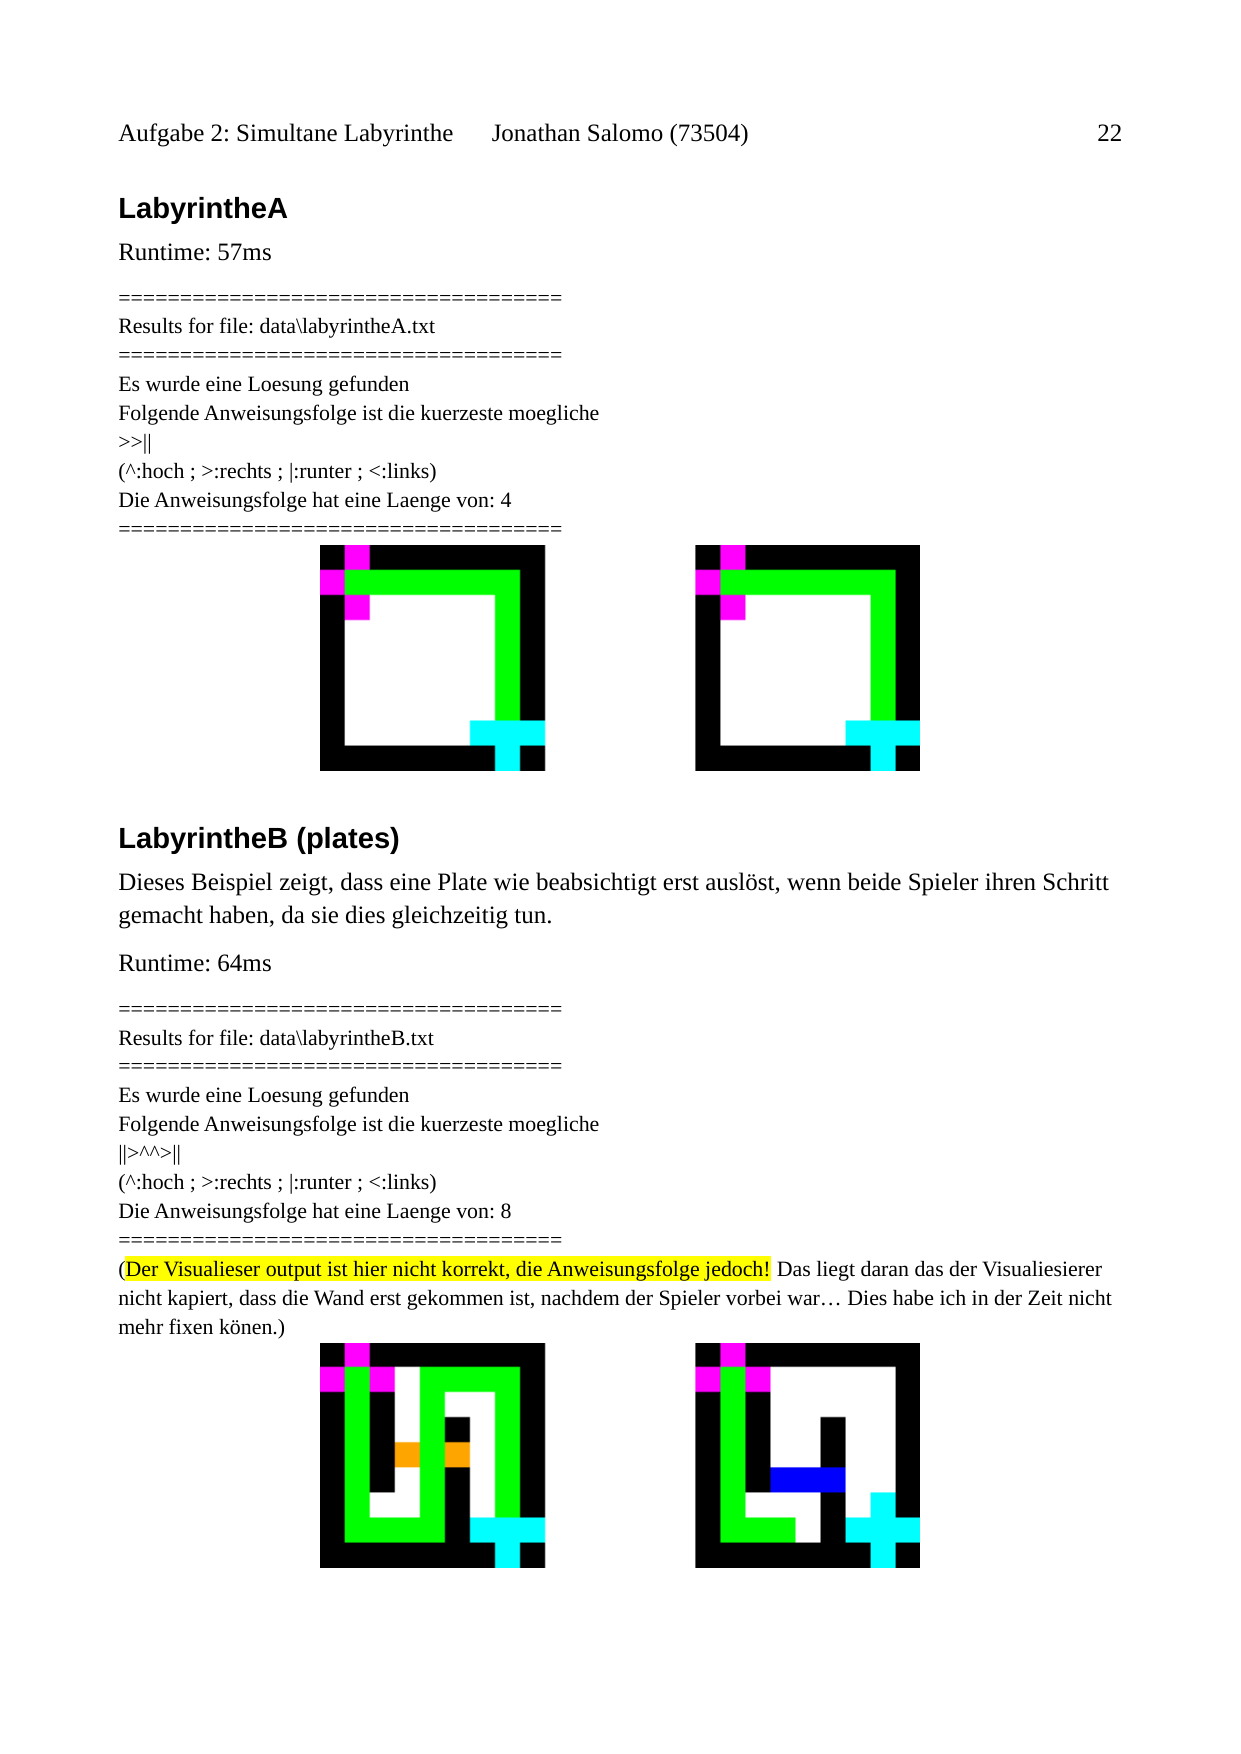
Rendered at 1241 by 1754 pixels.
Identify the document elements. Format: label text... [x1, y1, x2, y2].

text Folgende Anweisungsfolge ist die kuerzeste moegliche [118, 400, 1122, 426]
text Runtime: 57ms [118, 237, 1122, 266]
text Runtime: 64ms [118, 948, 1122, 977]
text ==================================== [118, 1053, 1122, 1079]
text Es wurde eine Loesung gefunden [118, 1082, 1122, 1108]
text (Der Visualieser output ist hier nicht korrekt, die Anweisungsfolge jedoch! Das liegt daran das der Visualiesierer nicht kapiert, dass die Wand erst gekommen ist, nachdem der Spieler vorbei war… Dies habe ich in der Zeit nicht mehr fixen könen.) [118, 1256, 1122, 1339]
text Dieses Beispiel zeigt, dass eine Plate wie beabsichtigt erst auslöst, wenn beide Spieler ihren Schritt gemacht haben, da sie dies gleichzeitig tun. [118, 867, 1122, 929]
text ==================================== [118, 1227, 1122, 1252]
text (^:hoch ; >:rechts ; |:runter ; <:links) [118, 458, 1122, 483]
subtitle LabyrintheB (plates) [118, 821, 1122, 855]
text ==================================== [118, 516, 1122, 541]
text Die Anweisungsfolge hat eine Laenge von: 8 [118, 1198, 1122, 1223]
text (^:hoch ; >:rechts ; |:runter ; <:links) [118, 1169, 1122, 1194]
text ==================================== [118, 284, 1122, 310]
text Results for file: data\labyrintheA.txt [118, 313, 1122, 339]
picture [320, 545, 920, 771]
text ==================================== [118, 342, 1122, 368]
text ==================================== [118, 996, 1122, 1021]
subtitle LabyrintheA [118, 191, 1122, 224]
picture [320, 1343, 920, 1568]
text Es wurde eine Loesung gefunden [118, 371, 1122, 397]
text Results for file: data\labyrintheB.txt [118, 1024, 1122, 1050]
text Die Anweisungsfolge hat eine Laenge von: 4 [118, 487, 1122, 512]
text Folgende Anweisungsfolge ist die kuerzeste moegliche [118, 1111, 1122, 1137]
text ||>^^>|| [118, 1140, 1122, 1166]
text >>|| [118, 429, 1122, 454]
